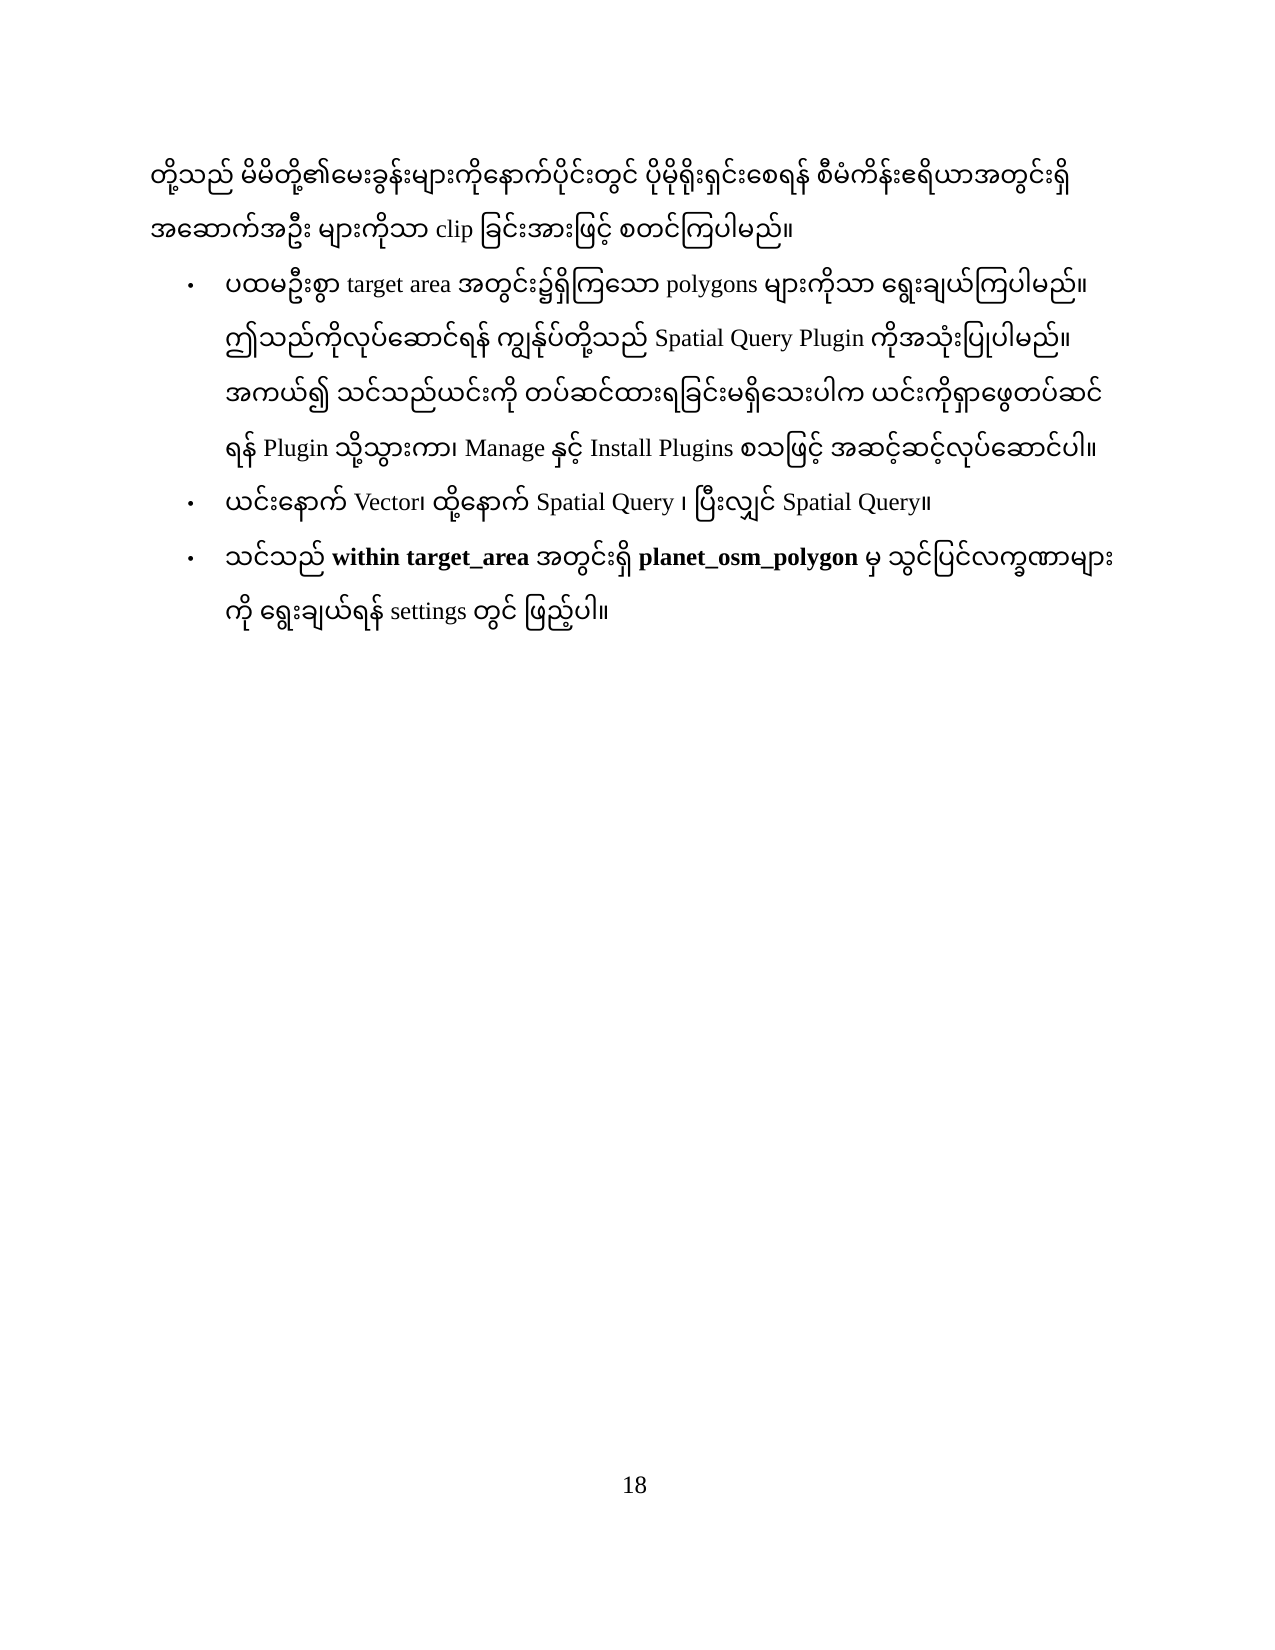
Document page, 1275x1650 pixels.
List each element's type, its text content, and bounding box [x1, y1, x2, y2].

list ယင်းနောက် Vector၊ ထို့နောက် Spatial Query ၊ ပြီးလျှင် Spatial Query။ [187, 477, 1125, 532]
list ပထမဦးစွာ target area အတွင်း၌ရှိကြသော polygons များကိုသာ ရွေးချယ်ကြပါမည်။ ဤသည်ကိုလုပ်ဆောင်ရန် ကျွန်ုပ်တို့သည် Spatial Query Plugin ကိုအသုံးပြုပါမည်။ အကယ်၍ သင်သည်ယင်းကို တပ်ဆင်ထားရခြင်းမရှိသေးပါက ယင်းကိုရှာဖွေတပ်ဆင်ရန် Plugin သို့သွားကာ၊ Manage နှင့် Install Plugins စသဖြင့် အဆင့်ဆင့်လုပ်ဆောင်ပါ။ [187, 259, 1125, 477]
text တို့သည် မိမိတို့၏မေးခွန်းများကိုနောက်ပိုင်းတွင် ပိုမိုရိုးရှင်းစေရန် စီမံကိန်းဧရိယာအတွင်းရှိ အဆောက်အဦး များကိုသာ clip ခြင်းအားဖြင့် စတင်ကြပါမည်။ [150, 150, 1125, 259]
list သင်သည် within target_area အတွင်းရှိ planet_osm_polygon မှ သွင်ပြင်လက္ခဏာများကို ရွေးချယ်ရန် settings တွင် ဖြည့်ပါ။ [187, 532, 1125, 641]
